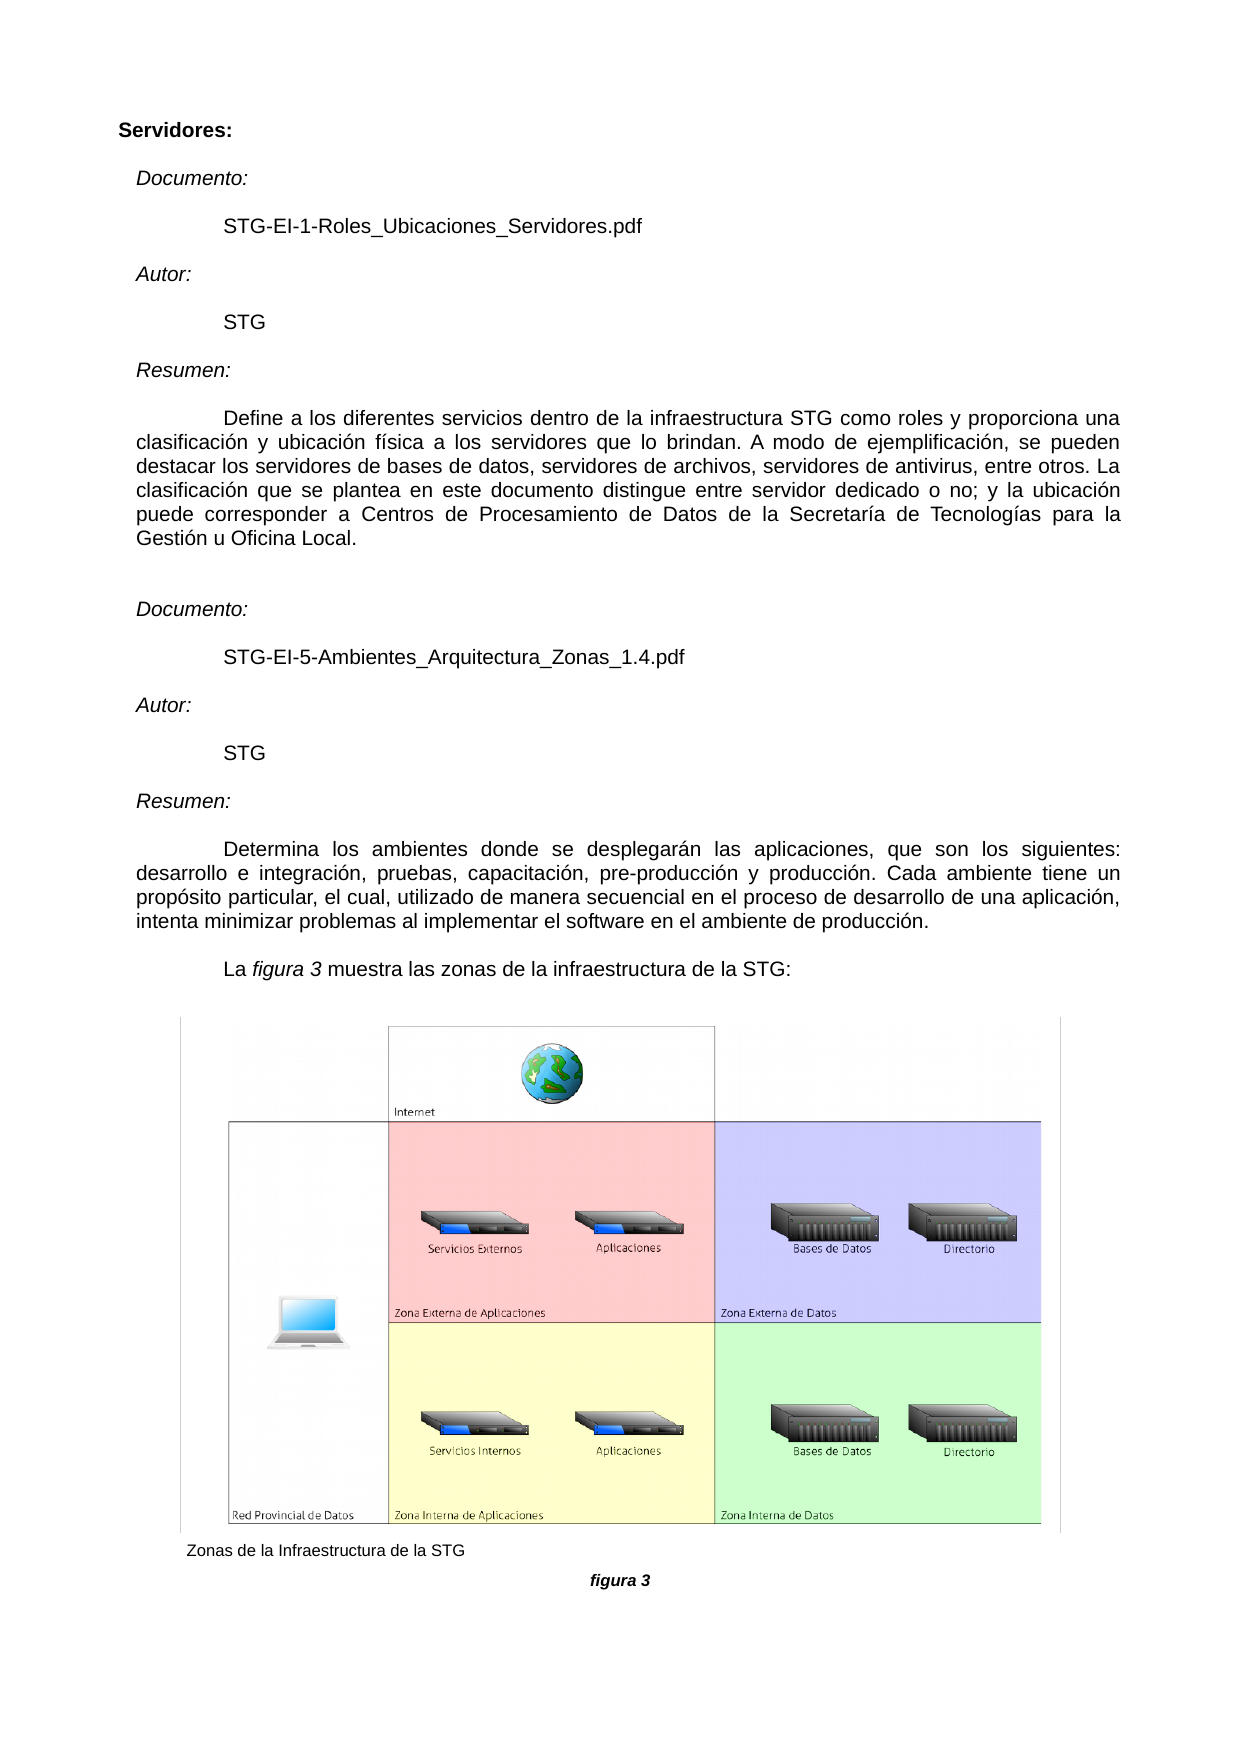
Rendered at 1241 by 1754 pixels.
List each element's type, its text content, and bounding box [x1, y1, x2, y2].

text STG-EI-1-Roles_Ubicaciones_Servidores.pdf [136, 214, 1122, 238]
text STG [136, 741, 1122, 765]
text Documento: [136, 166, 1122, 190]
picture [181, 1017, 1060, 1533]
text Servidores: [118, 118, 1122, 142]
text Resumen: [136, 358, 1122, 382]
text Autor: [136, 262, 1122, 286]
text figura 3 [118, 1004, 1122, 1590]
text Documento: [136, 597, 1122, 621]
text Define a los diferentes servicios dentro de la infraestructura STG como roles y proporciona una clasificación y ubicación física a los servidores que lo brindan. A modo de ejemplificación, se pueden destacar los servidores de bases de datos, servidores de archivos, servidores de antivirus, entre otros. La clasificación que se plantea en este documento distingue entre servidor dedicado o no; y la ubicación puede corresponder a Centros de Procesamiento de Datos de la Secretaría de Tecnologías para la Gestión u Oficina Local. [136, 406, 1122, 549]
text Resumen: [136, 789, 1122, 813]
text Autor: [136, 693, 1122, 717]
text Determina los ambientes donde se desplegarán las aplicaciones, que son los siguientes: desarrollo e integración, pruebas, capacitación, pre-producción y producción. Cada ambiente tiene un propósito particular, el cual, utilizado de manera secuencial en el proceso de desarrollo de una aplicación, intenta minimizar problemas al implementar el software en el ambiente de producción. [136, 837, 1122, 933]
text STG-EI-5-Ambientes_Arquitectura_Zonas_1.4.pdf [136, 645, 1122, 669]
text STG [136, 310, 1122, 334]
text La figura 3 muestra las zonas de la infraestructura de la STG: [118, 957, 1122, 981]
text Zonas de la Infraestructura de la STG [180, 1533, 1060, 1562]
